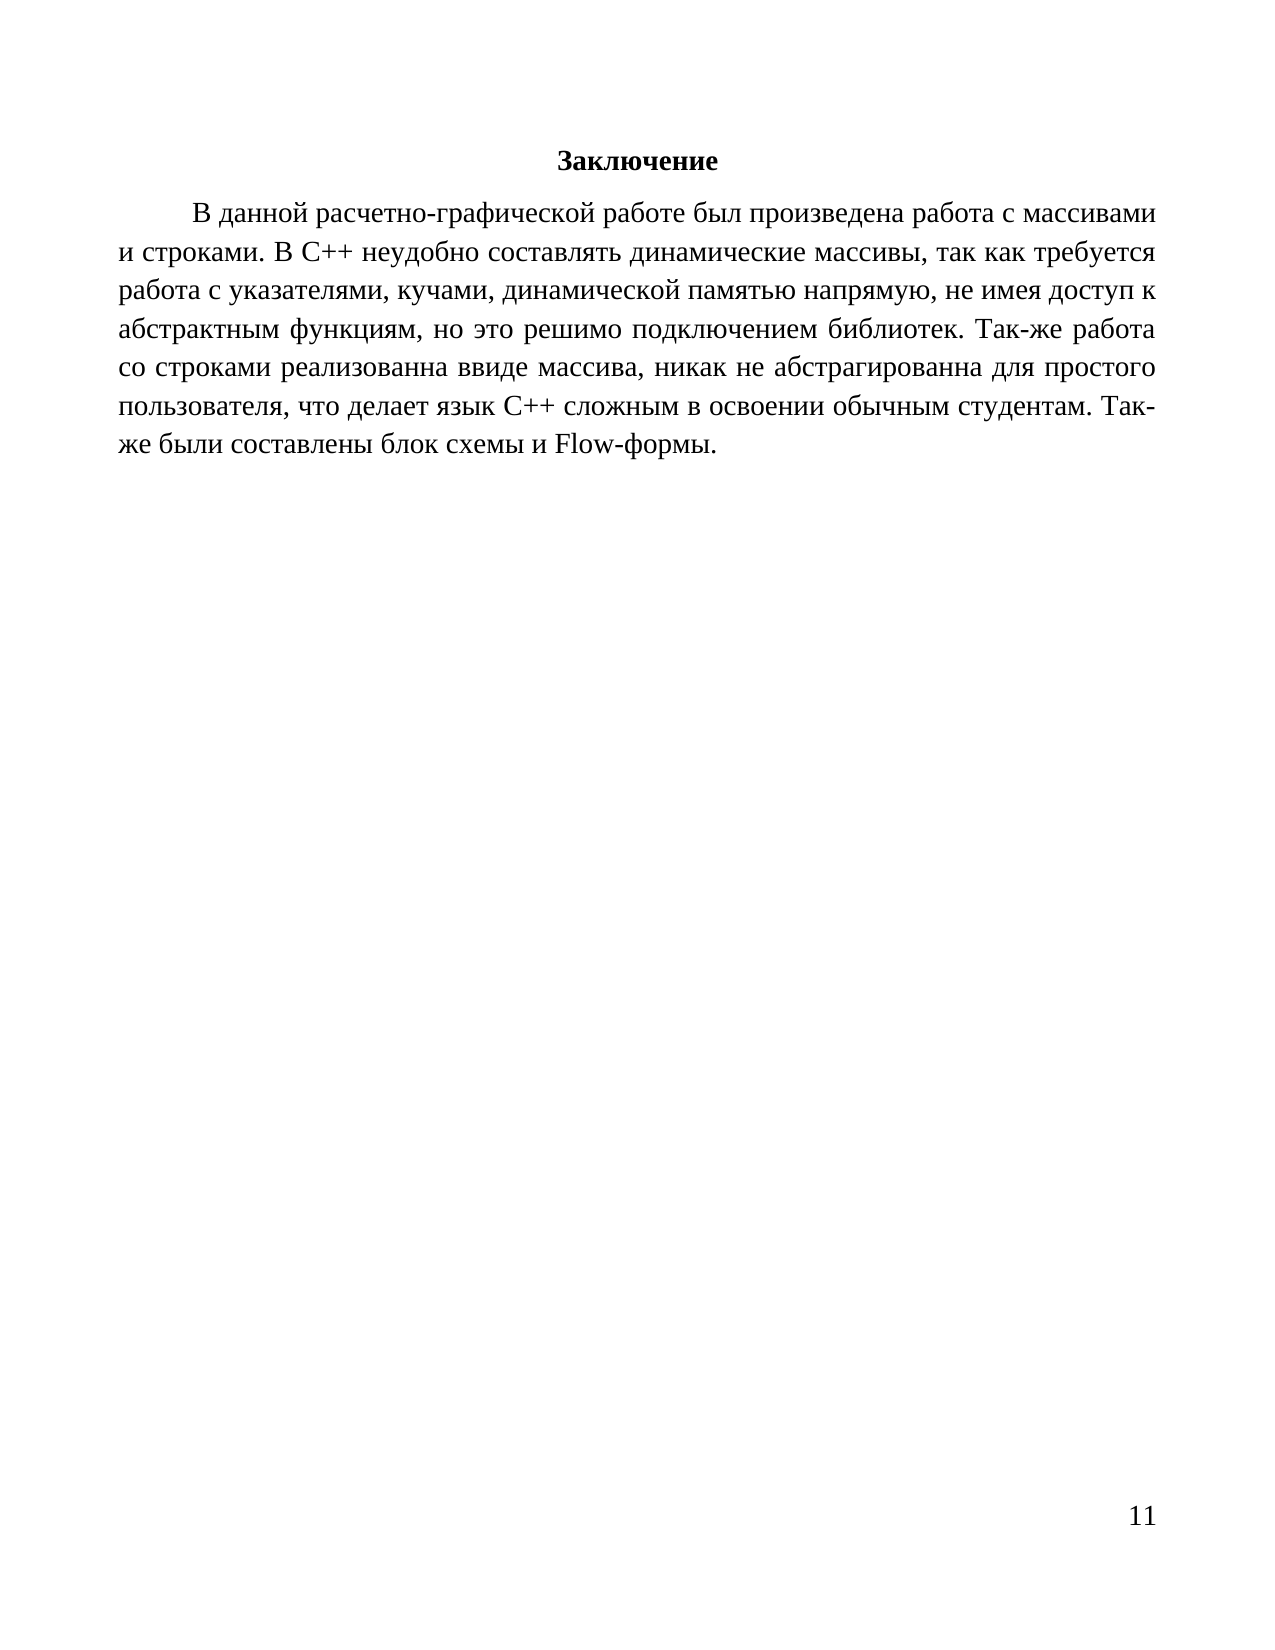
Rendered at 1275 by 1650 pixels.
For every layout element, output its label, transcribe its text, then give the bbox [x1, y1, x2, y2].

subtitle Заключение [118, 143, 1157, 177]
text В данной расчетно-графической работе был произведена работа с массивами и строками. В C++ неудобно составлять динамические массивы, так как требуется работа с указателями, кучами, динамической памятью напрямую, не имея доступ к абстрактным функциям, но это решимо подключением библиотек. Так-же работа со строками реализованна ввиде массива, никак не абстрагированна для простого пользователя, что делает язык C++ сложным в освоении обычным студентам. Так-же были составлены блок схемы и Flow-формы. [118, 195, 1157, 460]
